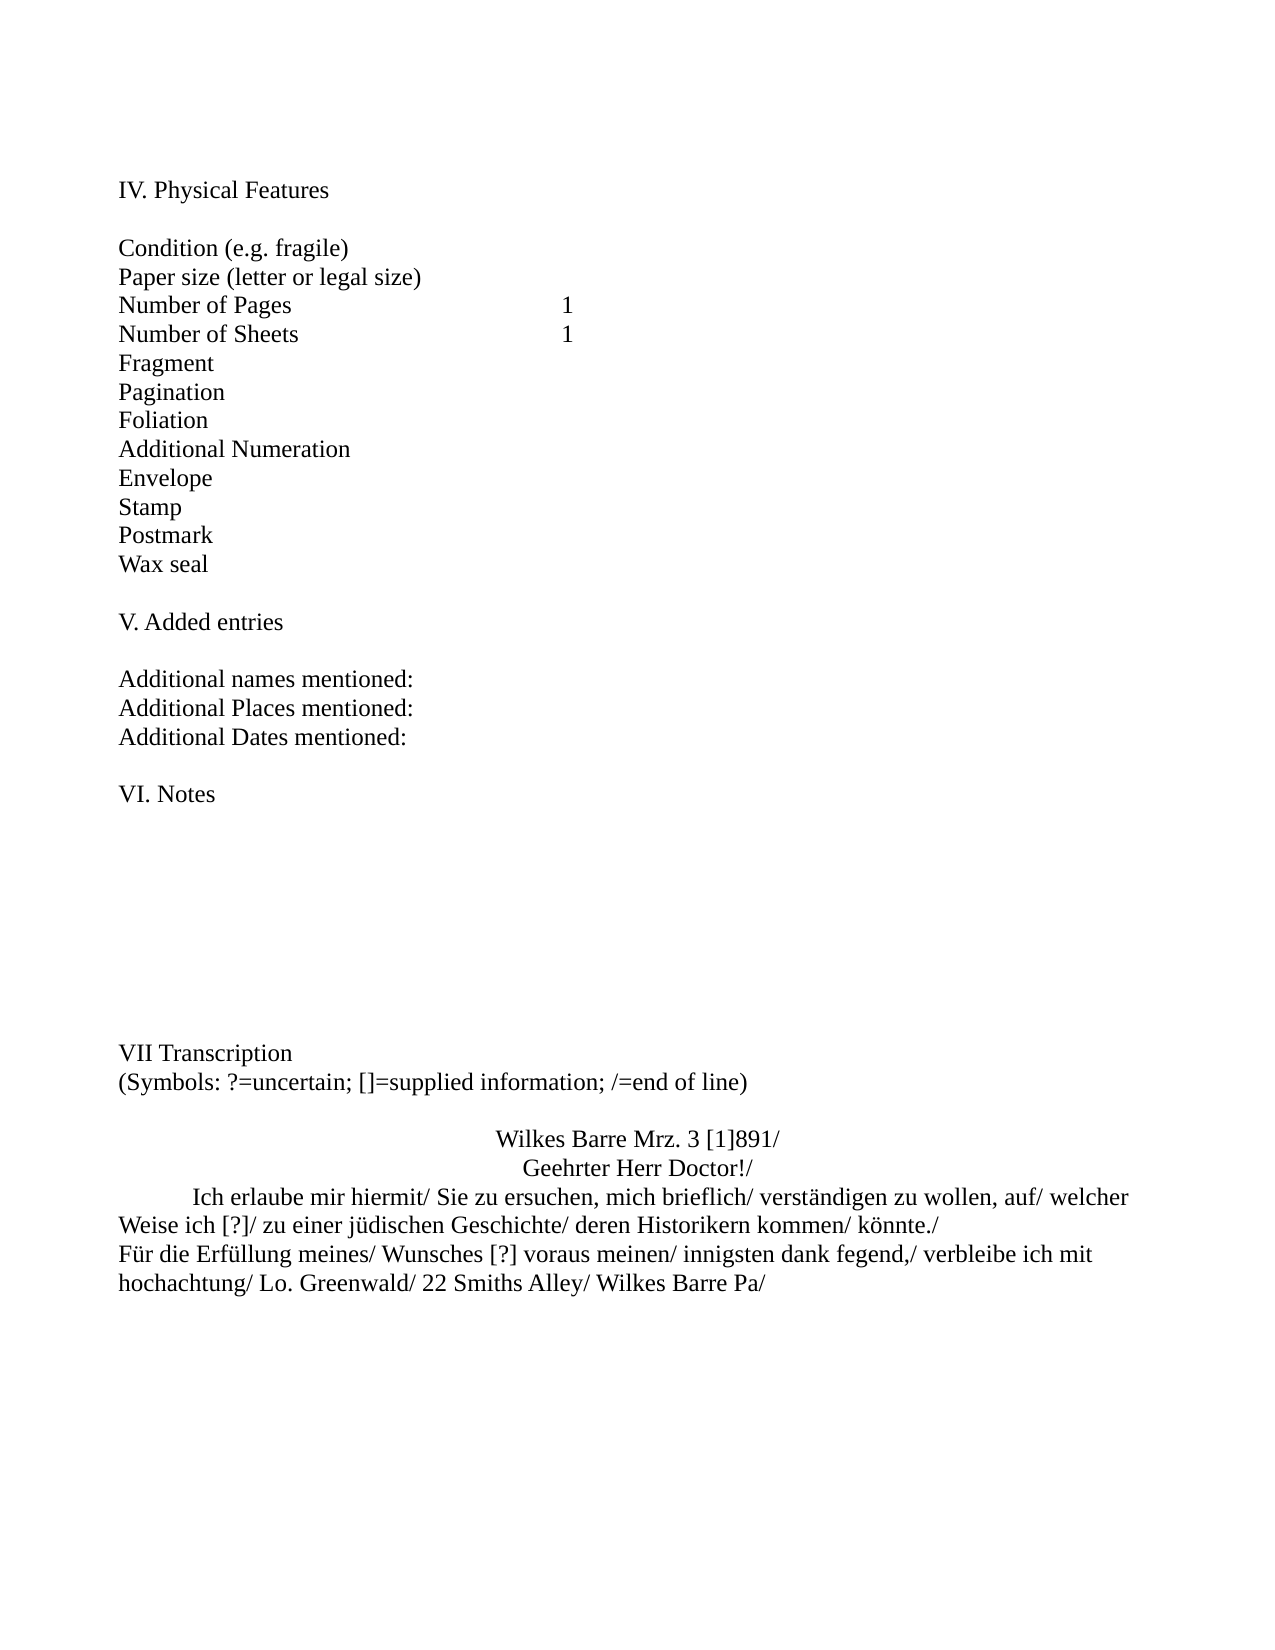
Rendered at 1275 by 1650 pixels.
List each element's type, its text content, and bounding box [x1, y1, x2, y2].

text V. Added entries [118, 607, 1157, 636]
text Number of Pages 1 [118, 291, 1157, 319]
text Foliation [118, 406, 1157, 434]
text Envelope [118, 463, 1157, 492]
text Pagination [118, 377, 1157, 406]
text VI. Notes [118, 779, 1157, 808]
text VII Transcription [118, 1038, 1157, 1067]
text Geehrter Herr Doctor!/ [118, 1153, 1157, 1182]
text Additional names mentioned: [118, 664, 1157, 693]
text Stamp [118, 492, 1157, 521]
text Additional Numeration [118, 434, 1157, 463]
text Number of Sheets 1 [118, 319, 1157, 348]
text Paper size (letter or legal size) [118, 262, 1157, 291]
text Condition (e.g. fragile) [118, 233, 1157, 262]
text Wilkes Barre Mrz. 3 [1]891/ [118, 1124, 1157, 1153]
text Wax seal [118, 549, 1157, 578]
text Additional Places mentioned: [118, 693, 1157, 722]
text IV. Physical Features [118, 176, 1157, 204]
text Ich erlaube mir hiermit/ Sie zu ersuchen, mich brieflich/ verständigen zu wollen, auf/ welcher Weise ich [?]/ zu einer jüdischen Geschichte/ deren Historikern kommen/ könnte./ [118, 1182, 1157, 1239]
text Fragment [118, 348, 1157, 377]
text (Symbols: ?=uncertain; []=supplied information; /=end of line) [118, 1067, 1157, 1096]
text Für die Erfüllung meines/ Wunsches [?] voraus meinen/ innigsten dank fegend,/ verbleibe ich mit hochachtung/ Lo. Greenwald/ 22 Smiths Alley/ Wilkes Barre Pa/ [118, 1239, 1157, 1297]
text Postma rk [118, 521, 1157, 549]
text Additional Dates mentioned: [118, 722, 1157, 751]
